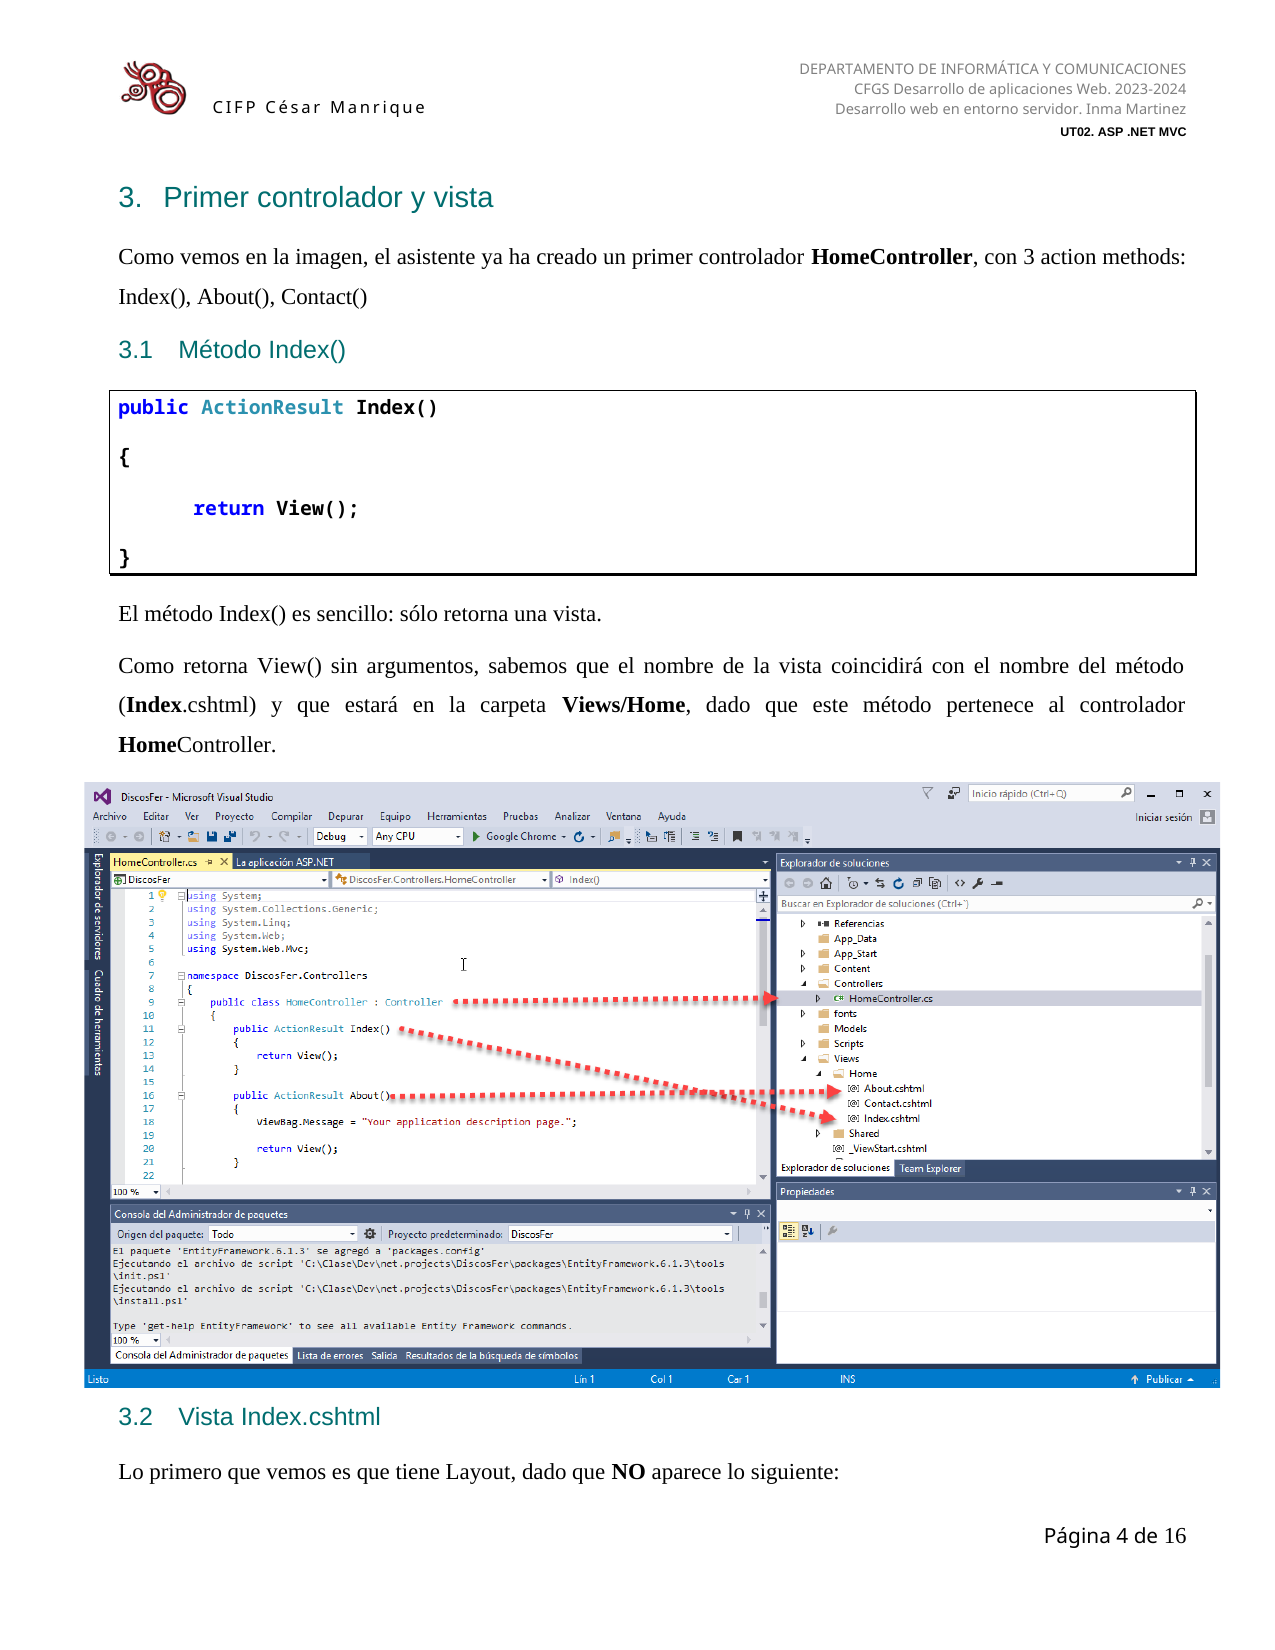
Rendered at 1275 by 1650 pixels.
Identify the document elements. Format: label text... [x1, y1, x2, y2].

text Lo primero que vemos es que tiene Layout, dado que NO aparece lo siguiente: [118, 1458, 1186, 1484]
subtitle Vista Index.cshtml [118, 1388, 1186, 1431]
picture [84, 782, 1221, 1388]
text { [110, 443, 1195, 470]
text return View(); [110, 491, 1195, 521]
text } [110, 544, 1195, 573]
text El método Index() es sencillo: sólo retorna una vista. [118, 600, 1186, 626]
subtitle Primer controlador y vista [118, 180, 1186, 214]
subtitle Método Index() [118, 335, 1186, 363]
text Como vemos en la imagen, el asistente ya ha creado un primer controlador HomeController, con 3 action methods: Index(), About(), Contact() [118, 243, 1186, 309]
picture [118, 59, 190, 115]
text Como retorna View() sin argumentos, sabemos que el nombre de la vista coincidirá con el nombre del método (Index.cshtml) y que estará en la carpeta Views/Home, dado que este método pertenece al controlador HomeController. [118, 652, 1186, 757]
text public ActionResult Index() [110, 391, 1195, 420]
